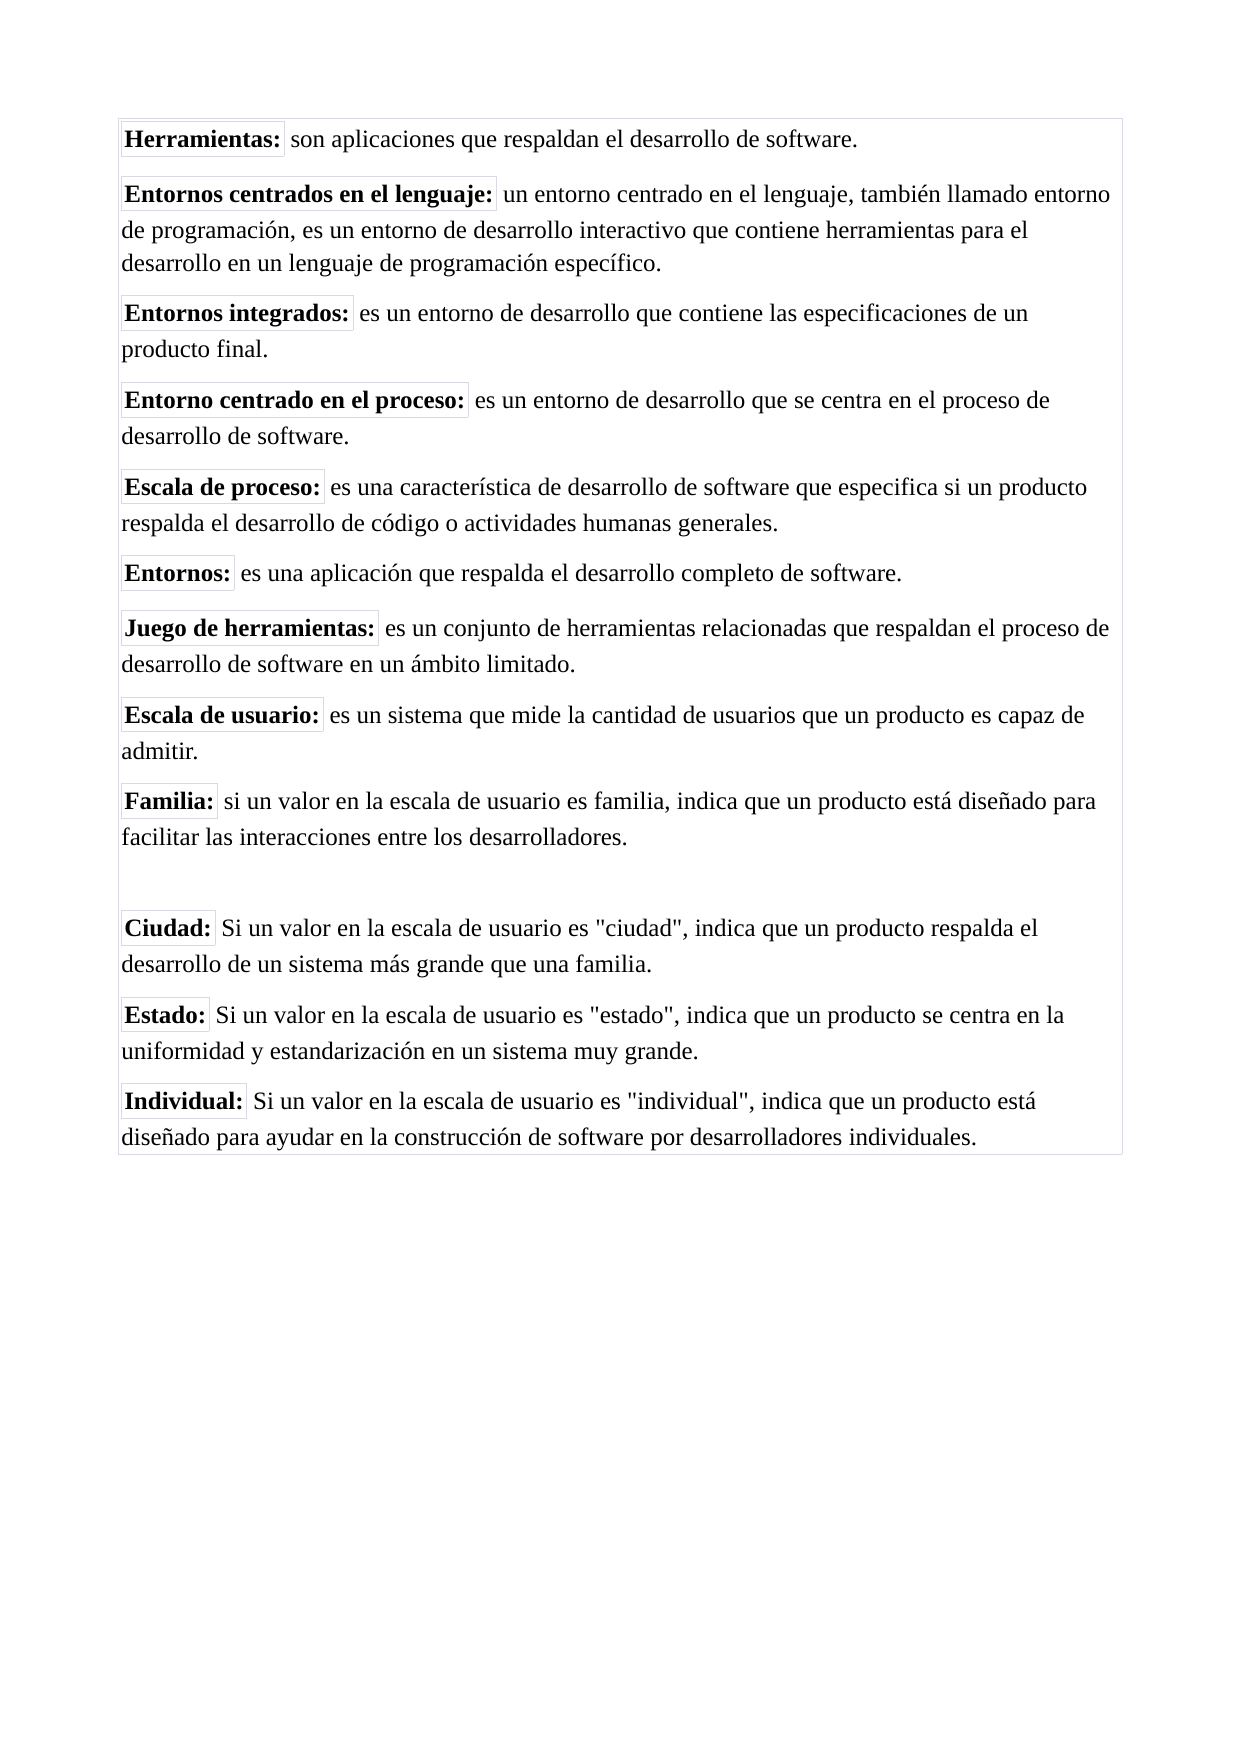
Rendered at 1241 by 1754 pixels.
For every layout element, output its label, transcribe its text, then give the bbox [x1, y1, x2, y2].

text Individual: Si un valor en la escala de usuario es "individual", indica que un producto está diseñado para ayudar en la construcción de software por desarrolladores individuales. [119, 1080, 1122, 1154]
text Estado: Si un valor en la escala de usuario es "estado", indica que un producto se centra en la uniformidad y estandarización en un sistema muy grande. [119, 994, 1122, 1064]
text Entorno centrado en el proceso: es un entorno de desarrollo que se centra en el proceso de desarrollo de software. [119, 379, 1122, 450]
text Juego de herramientas: es un conjunto de herramientas relacionadas que respaldan el proceso de desarrollo de software en un ámbito limitado. [119, 607, 1122, 678]
text Herramientas: son aplicaciones que respaldan el desarrollo de software. [119, 119, 1122, 156]
text Familia: si un valor en la escala de usuario es familia, indica que un producto está diseñado para facilitar las interacciones entre los desarrolladores. [119, 780, 1122, 851]
text Entornos centrados en el lenguaje: un entorno centrado en el lenguaje, también llamado entorno de programación, es un entorno de desarrollo interactivo que contiene herramientas para el desarrollo en un lenguaje de programación específico. [119, 173, 1122, 277]
text Entornos integrados: es un entorno de desarrollo que contiene las especificaciones de un producto final. [119, 292, 1122, 363]
text Escala de usuario: es un sistema que mide la cantidad de usuarios que un producto es capaz de admitir. [119, 694, 1122, 764]
text Escala de proceso: es una característica de desarrollo de software que especifica si un producto respalda el desarrollo de código o actividades humanas generales. [119, 466, 1122, 537]
text Entornos: es una aplicación que respalda el desarrollo completo de software. [119, 552, 1122, 590]
text Ciudad: Si un valor en la escala de usuario es "ciudad", indica que un producto respalda el desarrollo de un sistema más grande que una familia. [119, 867, 1122, 978]
